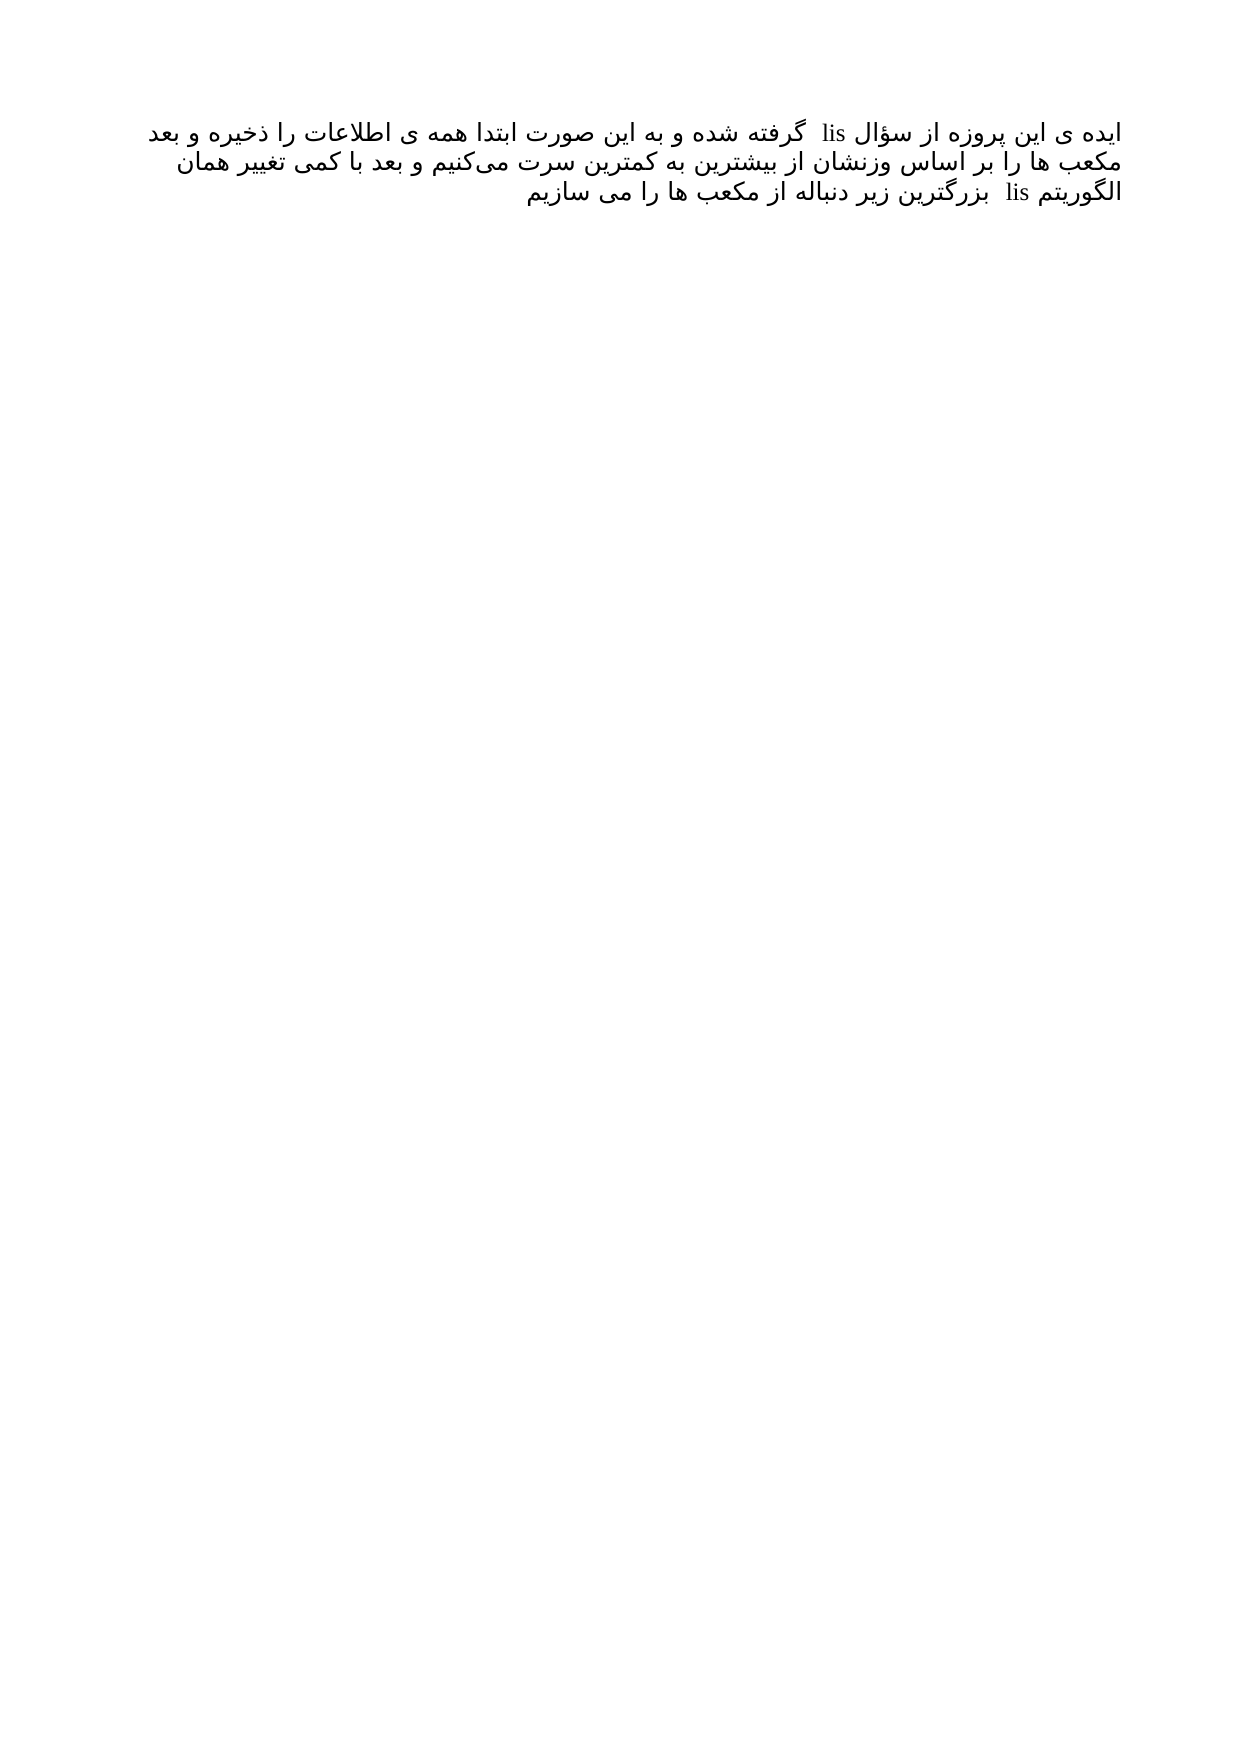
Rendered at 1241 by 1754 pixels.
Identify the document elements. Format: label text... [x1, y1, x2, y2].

text ایده ی این پروزه از سؤال lis گرفته شده و به این صورت ابتدا همه ی اطلاعات را ذخیره و بعد مکعب ها را بر اساس وزنشان از بیشترین به کمترین سرت می‌کنیم و بعد با کمی تغییر همان الگوریتم lis بزرگترین زیر دنباله از مکعب ها را می سازیم [118, 118, 1122, 206]
